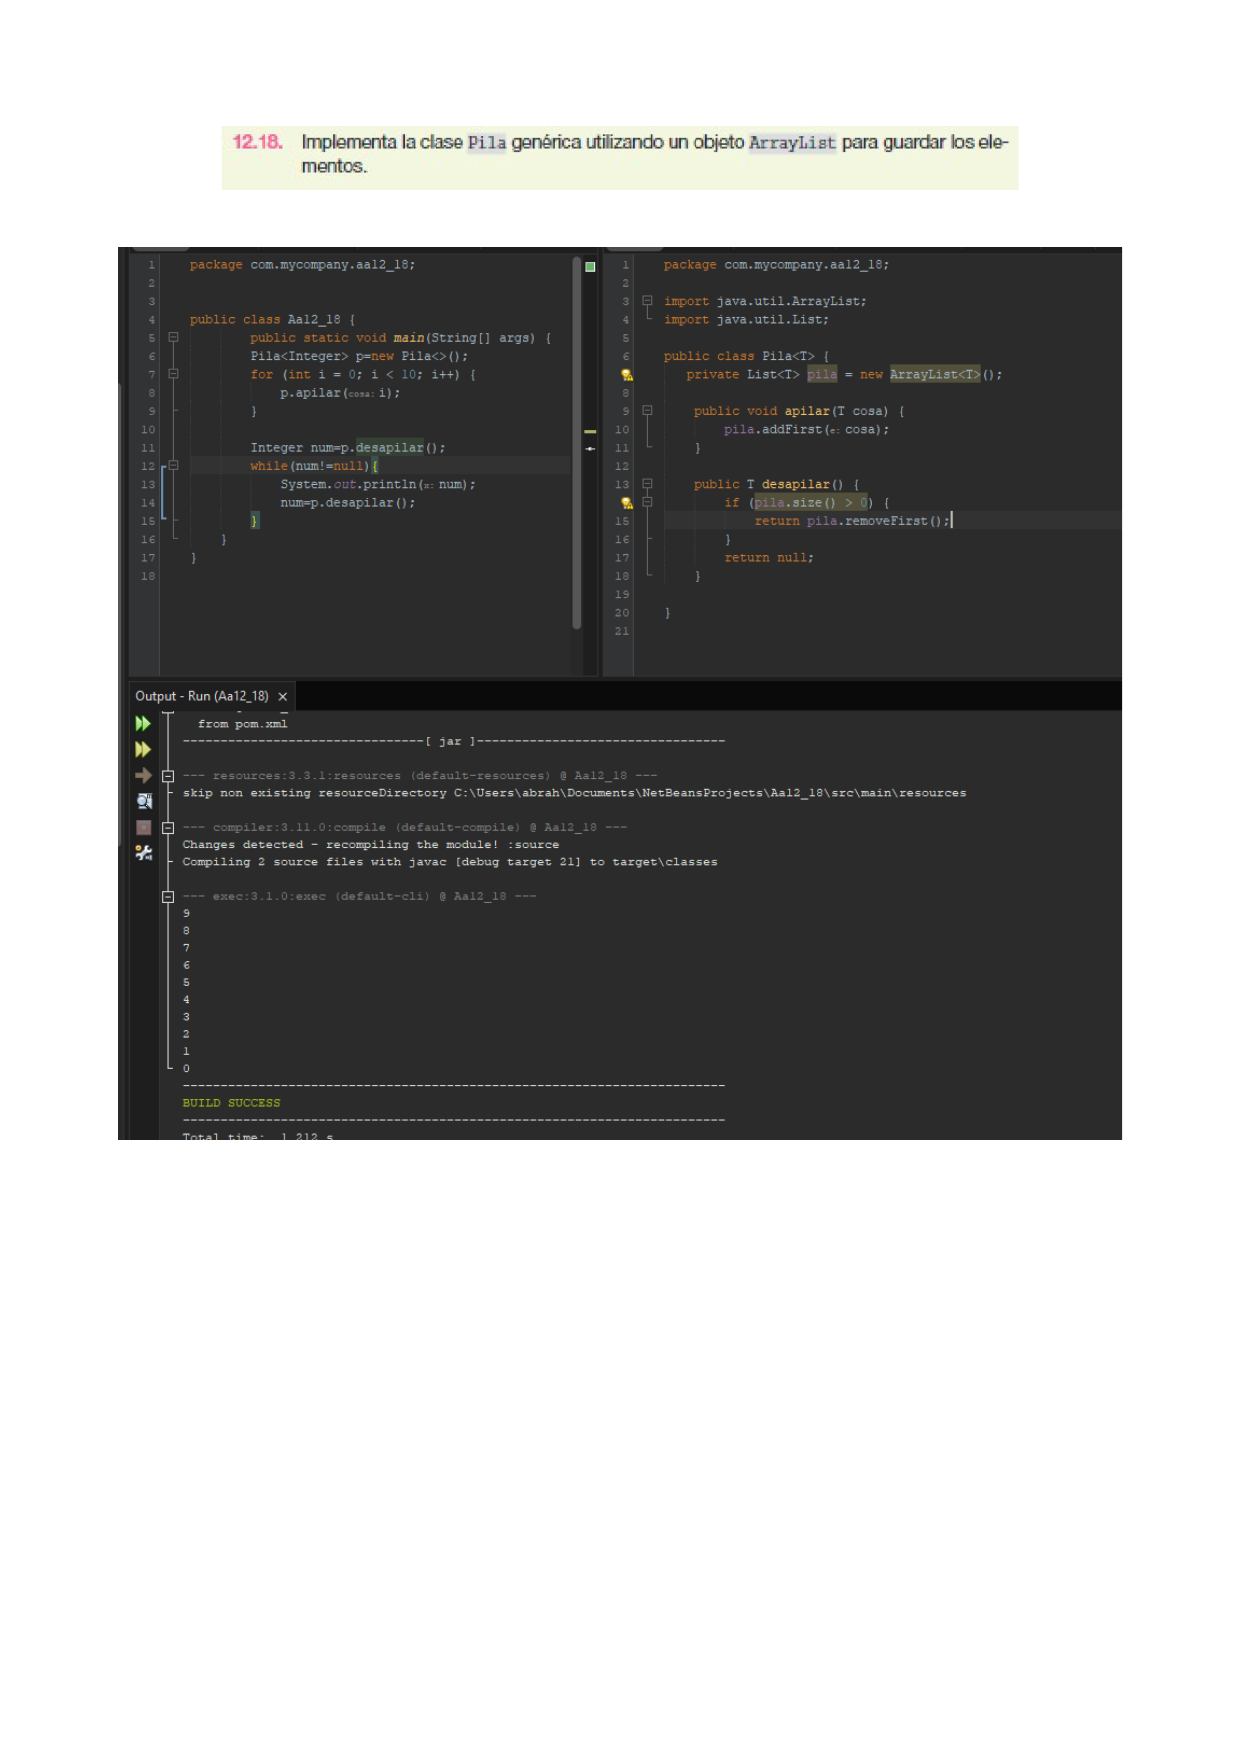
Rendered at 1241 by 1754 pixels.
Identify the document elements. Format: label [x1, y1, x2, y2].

picture [221, 126, 1019, 190]
picture [118, 247, 1123, 1140]
